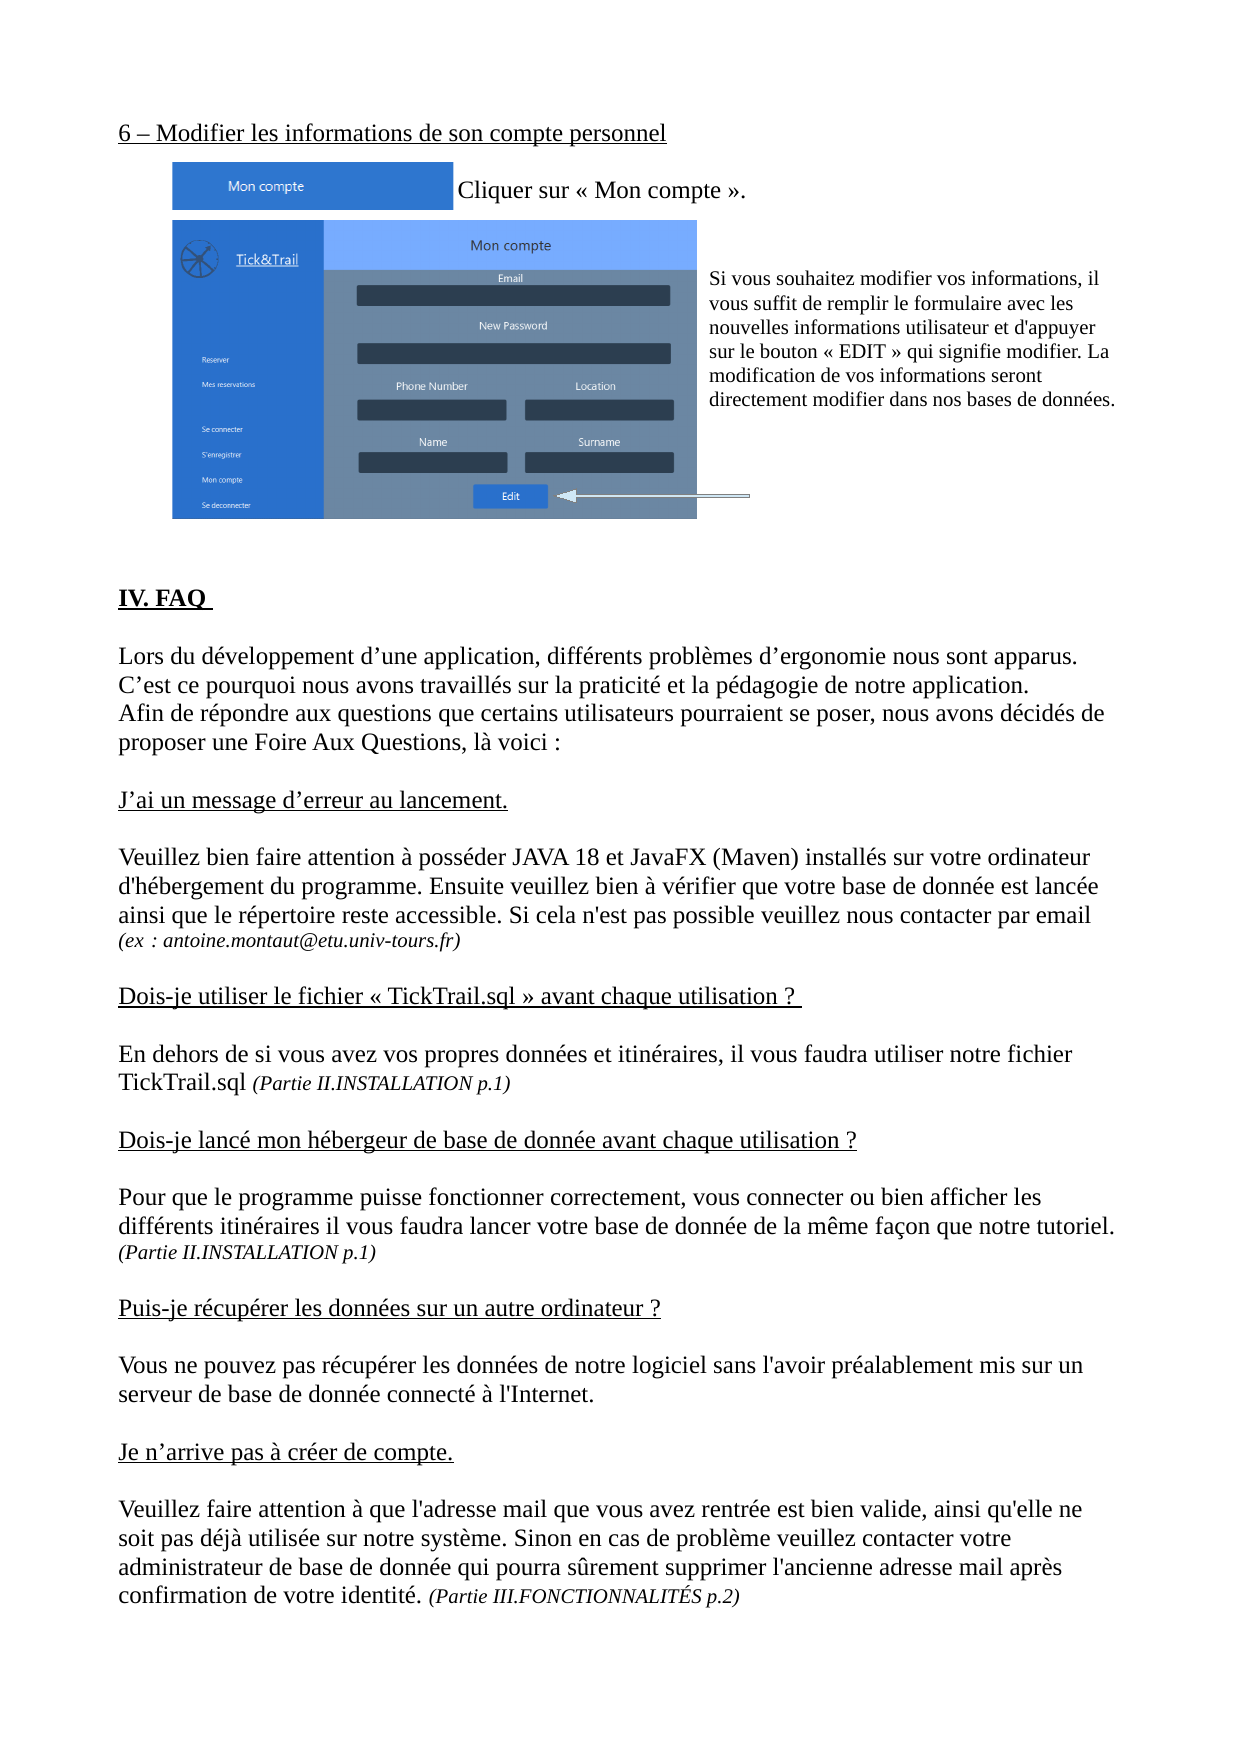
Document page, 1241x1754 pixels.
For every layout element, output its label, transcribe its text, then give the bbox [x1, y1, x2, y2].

text Cliquer sur « Mon compte ». [454, 176, 1122, 204]
text [118, 262, 172, 411]
text [118, 176, 172, 204]
text Si vous souhaitez modifier vos informations, il vous suffit de remplir le formulaire avec les nouvelles informations utilisateur et d'appuyer sur le bouton « EDIT » qui signifie modifier. La modification de vos informations seront directement modifier dans nos bases de données. [697, 262, 1122, 411]
text J’ai un message d’erreur au lancement. Veuillez bien faire attention à posséder JAVA 18 et JavaFX (Maven) installés sur votre ordinateur d'hébergement du programme. Ensuite veuillez bien à vérifier que votre base de donnée est lancée ainsi que le répertoire reste accessible. Si cela n'est pas possible veuillez nous contacter par email (ex : antoine.montaut@etu.univ-tours.fr) Dois-je utiliser le fichier « TickTrail.sql » avant chaque utilisation ? [118, 785, 1122, 1010]
picture [172, 220, 697, 519]
text Veuillez faire attention à que l'adresse mail que vous avez rentrée est bien valide, ainsi qu'elle ne soit pas déjà utilisée sur notre système. Sinon en cas de problème veuillez contacter votre administrateur de base de donnée qui pourra sûrement supprimer l'ancienne adresse mail après confirmation de votre identité. (Partie III.FONCTIONNALITÉS p.2) [118, 1465, 1122, 1609]
picture [172, 162, 454, 210]
text En dehors de si vous avez vos propres données et itinéraires, il vous faudra utiliser notre fichier TickTrail.sql (Partie II.INSTALLATION p.1) Dois-je lancé mon hébergeur de base de donnée avant chaque utilisation ? Pour que le programme puisse fonctionner correctement, vous connecter ou bien afficher les différents itinéraires il vous faudra lancer votre base de donnée de la même façon que notre tutoriel. (Partie II.INSTALLATION p.1) Puis-je récupérer les données sur un autre ordinateur ? Vous ne pouvez pas récupérer les données de notre logiciel sans l'avoir préalablement mis sur un serveur de base de donnée connecté à l'Internet. Je n’arrive pas à créer de compte. [118, 1010, 1122, 1465]
text IV. FAQ Lors du développement d’une application, différents problèmes d’ergonomie nous sont apparus. C’est ce pourquoi nous avons travaillés sur la praticité et la pédagogie de notre application. Afin de répondre aux questions que certains utilisateurs pourraient se poser, nous avons décidés de proposer une Foire Aux Questions, là voici : [118, 583, 1122, 785]
text 6 – Modifier les informations de son compte personnel [118, 118, 1122, 147]
